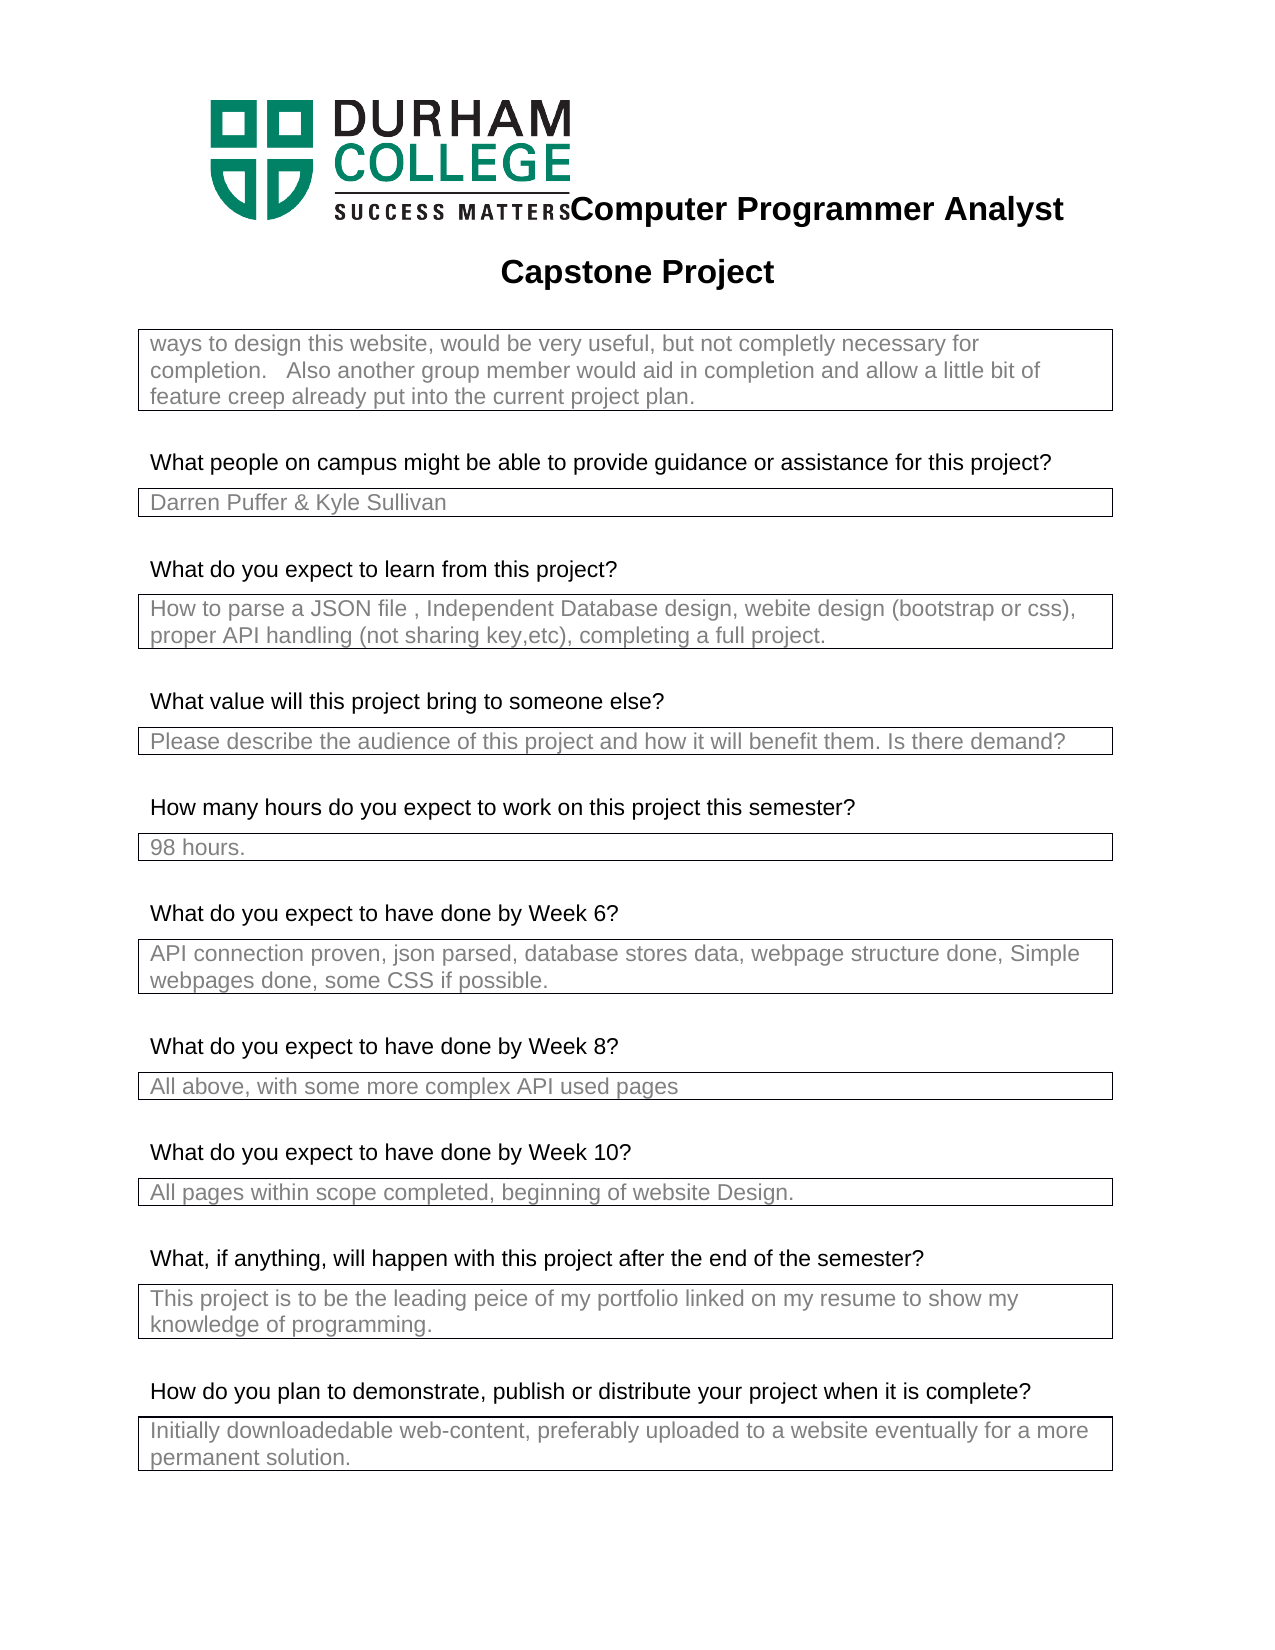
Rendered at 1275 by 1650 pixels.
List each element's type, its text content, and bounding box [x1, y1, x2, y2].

table_header 98 hours. [139, 834, 1112, 860]
picture [210, 100, 570, 220]
text What do you expect to have done by Week 8? [150, 1033, 1125, 1059]
table_header Please describe the audience of this project and how it will benefit them. Is there demand? [139, 728, 1112, 754]
text What do you expect to learn from this project? [150, 556, 1125, 582]
text What value will this project bring to someone else? [150, 688, 1125, 714]
table_header This project is to be the leading peice of my portfolio linked on my resume to show my knowledge of programming. [139, 1285, 1112, 1338]
table_header How to parse a JSON file , Independent Database design, webite design (bootstrap or css), proper API handling (not sharing key,etc), completing a full project. [139, 595, 1112, 648]
text What do you expect to have done by Week 10? [150, 1139, 1125, 1165]
table_header All above, with some more complex API used pages [139, 1073, 1112, 1099]
table_header ways to design this website, would be very useful, but not completly necessary for completion. Also another group member would aid in completion and allow a little bit of feature creep already put into the current project plan. [139, 330, 1112, 409]
table_header API connection proven, json parsed, database stores data, webpage structure done, Simple webpages done, some CSS if possible. [139, 940, 1112, 993]
table_header All pages within scope completed, beginning of website Design. [139, 1179, 1112, 1205]
text What do you expect to have done by Week 6? [150, 900, 1125, 927]
text What people on campus might be able to provide guidance or assistance for this project? [150, 449, 1125, 476]
text What, if anything, will happen with this project after the end of the semester? [150, 1245, 1125, 1271]
text How do you plan to demonstrate, publish or distribute your project when it is complete? [150, 1378, 1125, 1404]
text How many hours do you expect to work on this project this semester? [150, 794, 1125, 821]
table_header Darren Puffer & Kyle Sullivan [139, 489, 1112, 516]
table_header Initially downloadedable web-content, preferably uploaded to a website eventually for a more permanent solution. [139, 1418, 1112, 1470]
